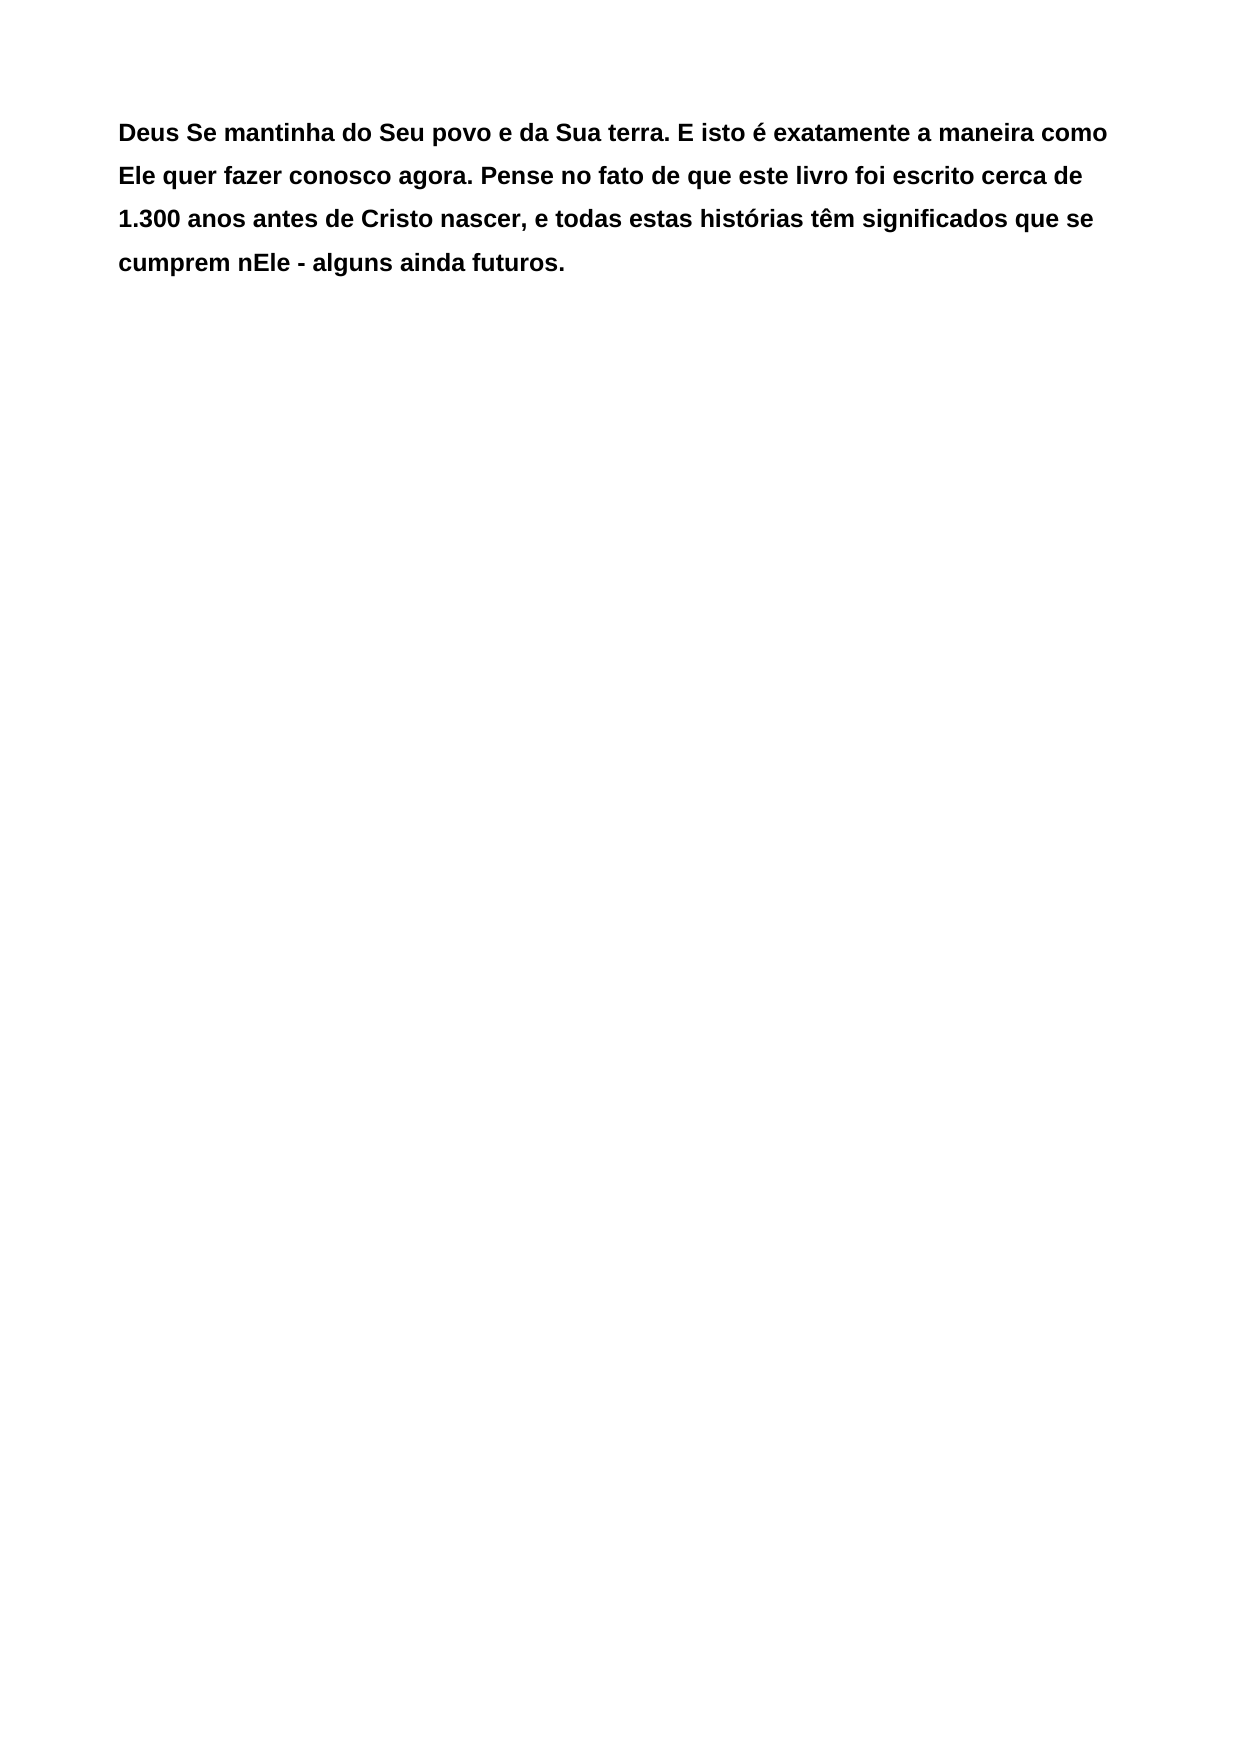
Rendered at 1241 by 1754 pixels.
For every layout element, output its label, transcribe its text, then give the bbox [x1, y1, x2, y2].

text Deus Se mantinha do Seu povo e da Sua terra. E isto é exatamente a maneira como Ele quer fazer conosco agora. Pense no fato de que este livro foi escrito cerca de 1.300 anos antes de Cristo nascer, e todas estas histórias têm significados que se cumprem nEle - alguns ainda futuros. [118, 118, 1122, 276]
